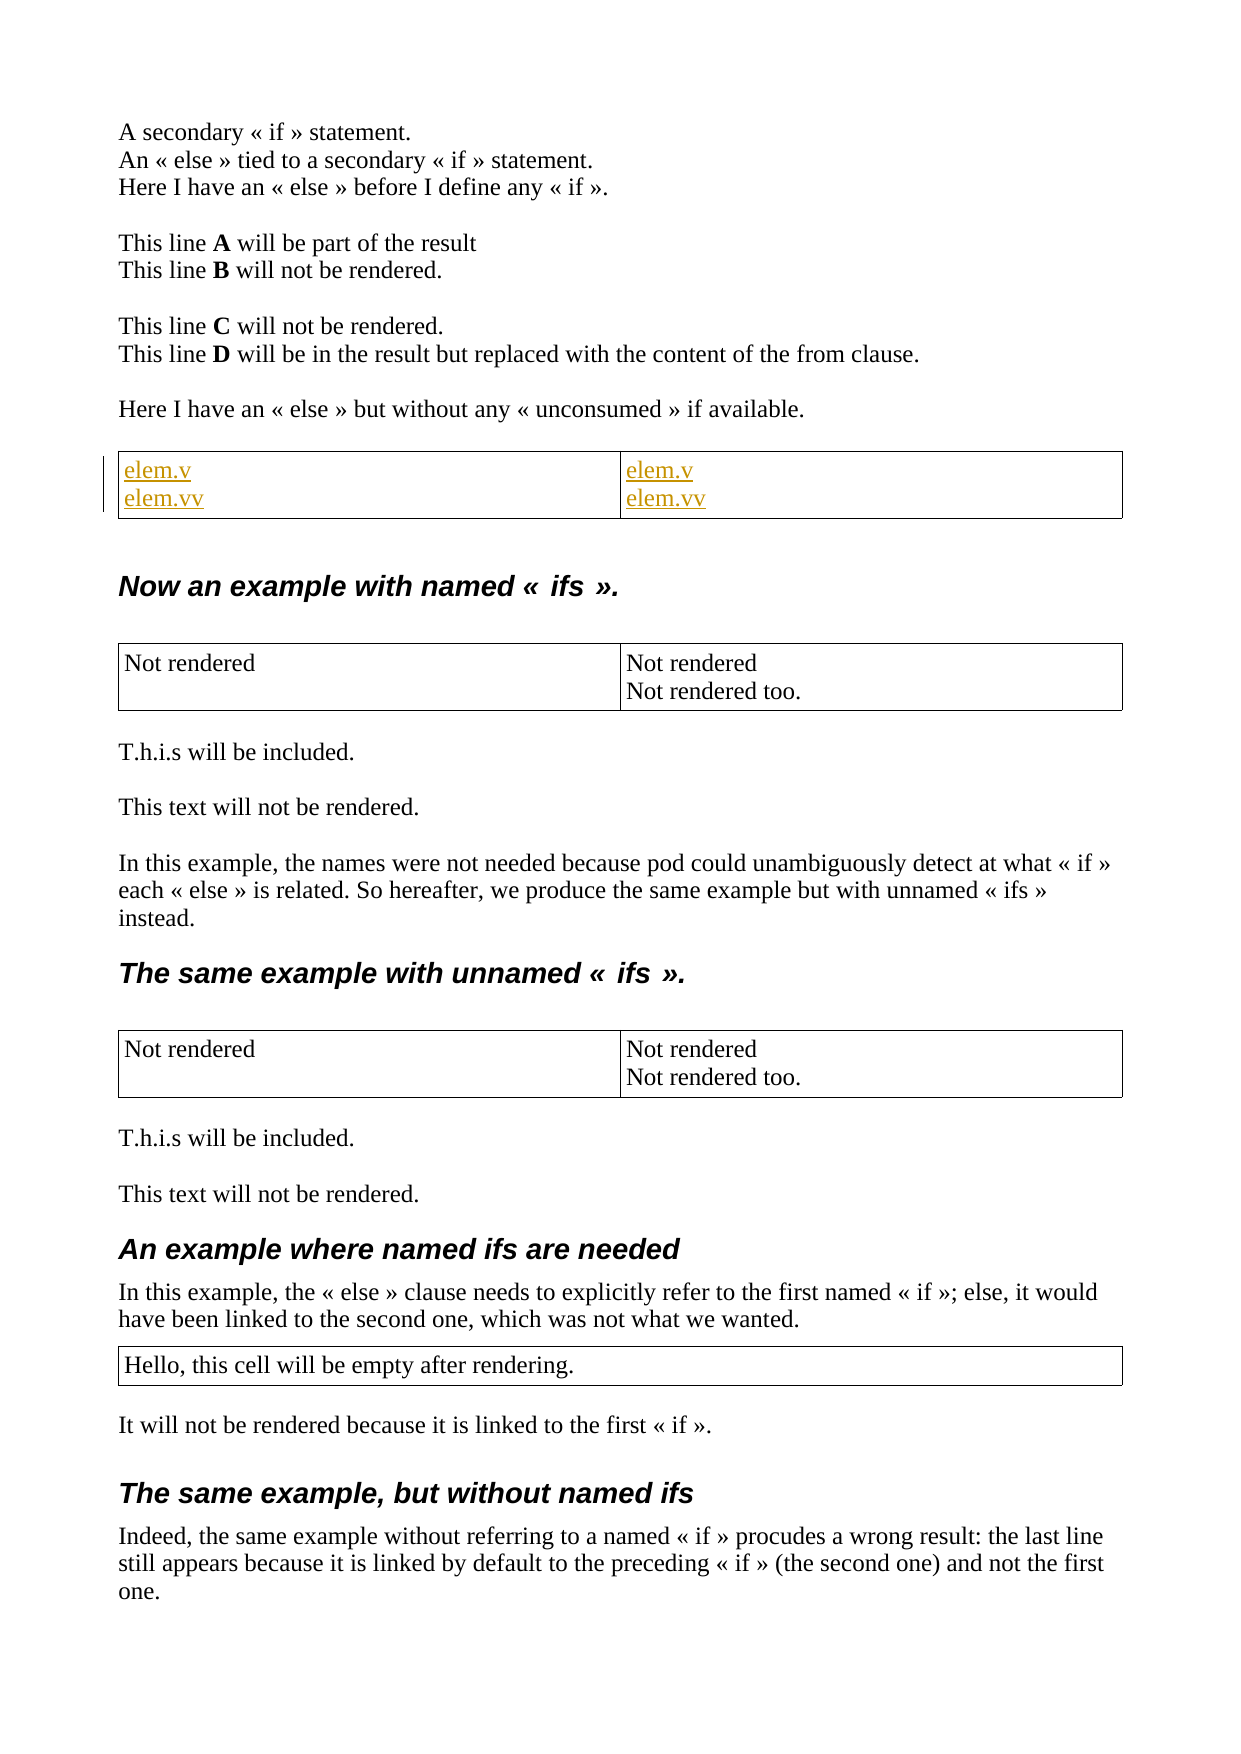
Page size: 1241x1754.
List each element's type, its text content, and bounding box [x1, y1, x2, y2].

text This text will not be rendered. [118, 1180, 1122, 1208]
text In this example, the names were not needed because pod could unambiguously detect at what « if » each « else » is related. So hereafter, we produce the same example but with unnamed « ifs » instead. [118, 849, 1122, 932]
table_header Not rendered [119, 644, 620, 710]
text This line D will be in the result but replaced with the content of the from clause. [118, 340, 1122, 367]
text T.h.i.s will be included. [118, 738, 1122, 766]
subtitle Now an example with named « ifs ». [118, 570, 1122, 603]
table_header Hello, this cell will be empty after rendering. [119, 1347, 1122, 1385]
text This line B will not be rendered. [118, 257, 1122, 284]
text Indeed, the same example without referring to a named « if » procudes a wrong result: the last line still appears because it is linked by default to the preceding « if » (the second one) and not the first one. [118, 1522, 1122, 1605]
text An « else » tied to a secondary « if » statement. [118, 146, 1122, 173]
text This line C will not be rendered. [118, 312, 1122, 340]
table_header elem.v elem.vv [621, 452, 1122, 518]
subtitle An example where named ifs are needed [118, 1233, 1122, 1265]
text This text will not be rendered. [118, 793, 1122, 821]
text This line A will be part of the result [118, 229, 1122, 257]
text It will not be rendered because it is linked to the first « if ». [118, 1411, 1122, 1439]
text Here I have an « else » but without any « unconsumed » if available. [118, 395, 1122, 423]
subtitle The same example, but without named ifs [118, 1477, 1122, 1509]
text T.h.i.s will be included. [118, 1124, 1122, 1152]
table_header Not rendered Not rendered too. [621, 1031, 1122, 1097]
text In this example, the « else » clause needs to explicitly refer to the first named « if »; else, it would have been linked to the second one, which was not what we wanted. [118, 1278, 1122, 1333]
table_header elem.v elem.vv [119, 452, 620, 518]
text Here I have an « else » before I define any « if ». [118, 173, 1122, 201]
subtitle The same example with unnamed « ifs ». [118, 957, 1122, 989]
table_header Not rendered Not rendered too. [621, 644, 1122, 710]
table_header Not rendered [119, 1031, 620, 1097]
text A secondary « if » statement. [118, 118, 1122, 146]
